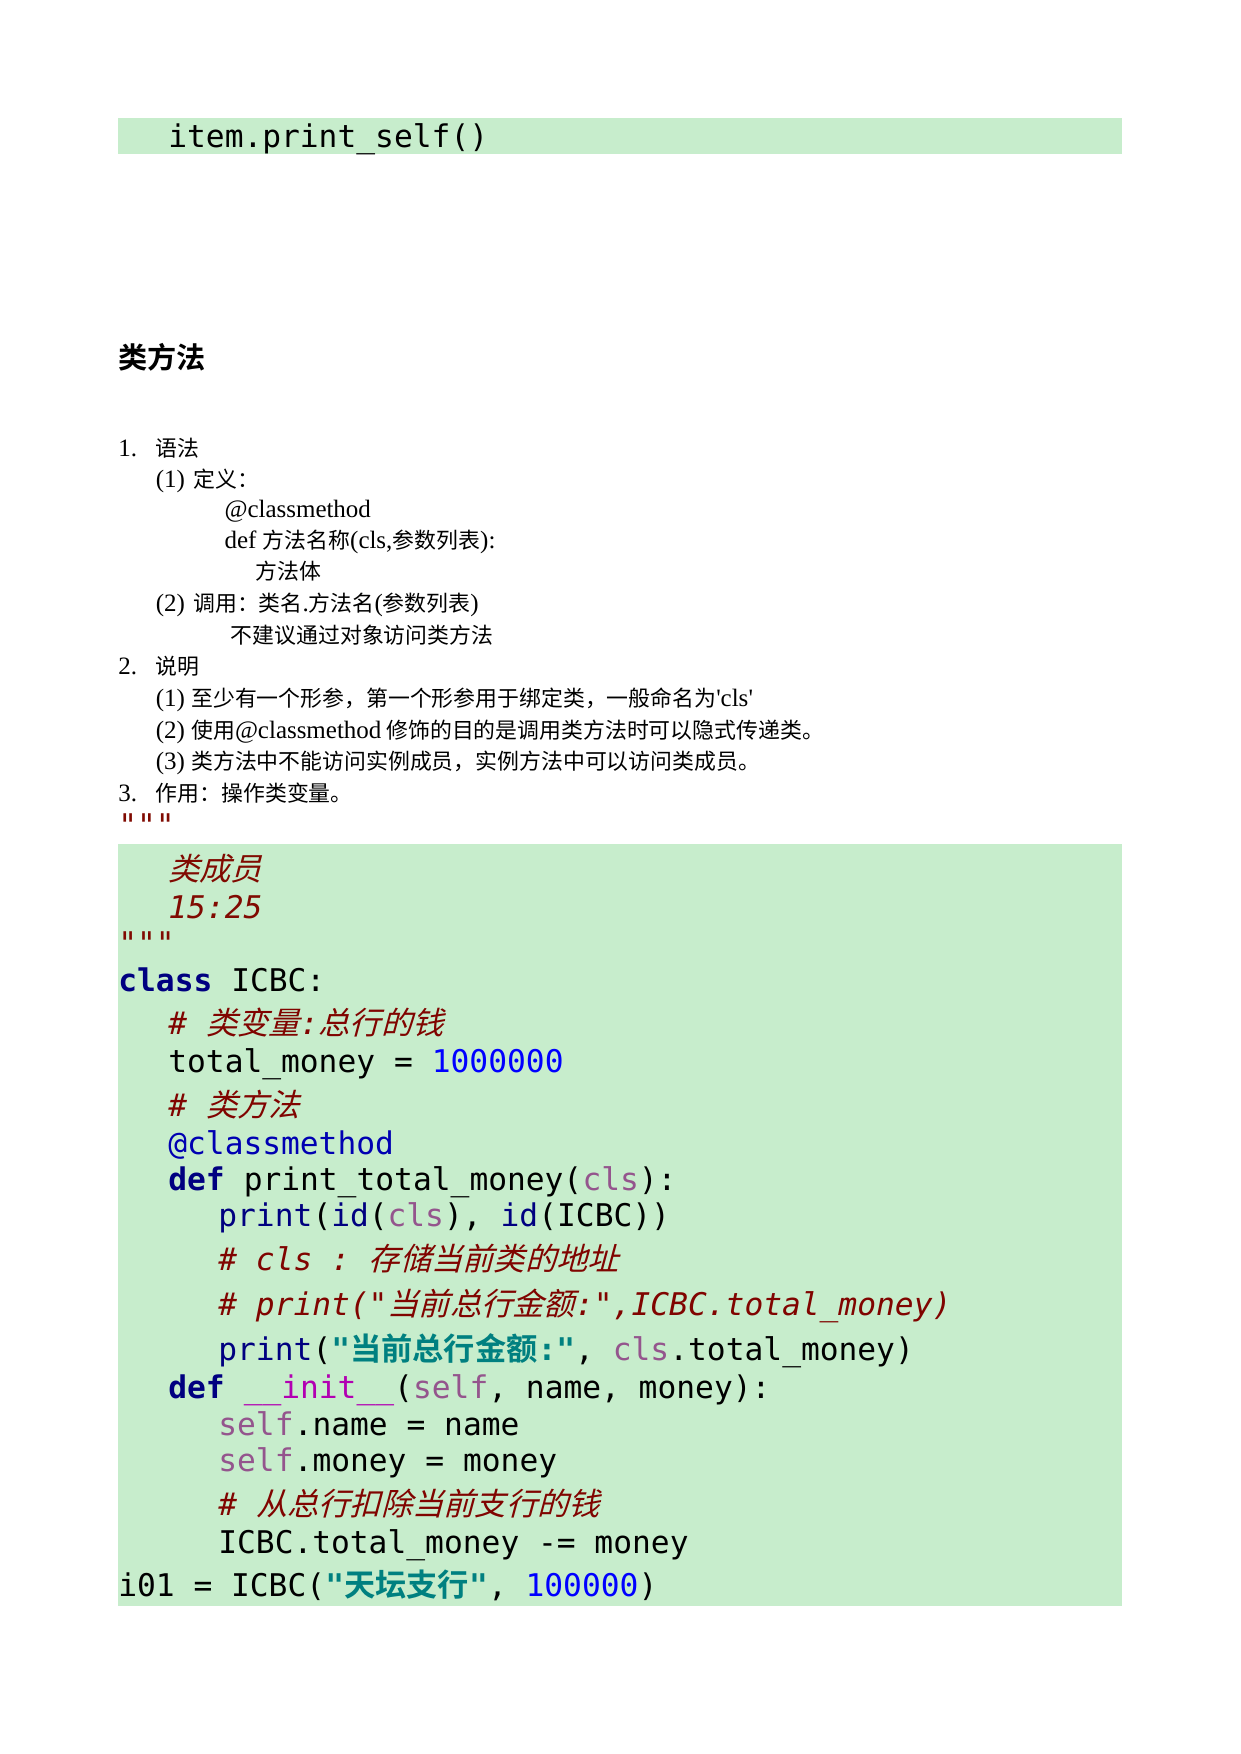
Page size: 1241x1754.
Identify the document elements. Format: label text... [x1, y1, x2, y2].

list 语法 [118, 431, 1122, 462]
list 作用：操作类变量。 [118, 776, 1122, 808]
text 类成员 [118, 844, 1122, 889]
list (2) 使用@classmethod修饰的目的是调用类方法时可以隐式传递类。 [156, 713, 1122, 744]
text # 类方法 [118, 1080, 1122, 1125]
text self.money = money [118, 1442, 1122, 1479]
list 方法体 [199, 554, 1122, 586]
text # print("当前总行金额:",ICBC.total_money) [118, 1279, 1122, 1324]
list (3) 类方法中不能访问实例成员，实例方法中可以访问类成员。 [156, 744, 1122, 776]
text # 类变量:总行的钱 [118, 998, 1122, 1043]
list 定义： [156, 462, 1122, 494]
text """ [118, 926, 1122, 962]
text @classmethod [118, 1125, 1122, 1161]
list 不建议通过对象访问类方法 [193, 618, 1122, 649]
subtitle 类方法 [118, 334, 1122, 377]
text ICBC.total_money -= money [118, 1524, 1122, 1560]
text total_money = 1000000 [118, 1043, 1122, 1080]
text print("当前总行金额:", cls.total_money) [118, 1324, 1122, 1370]
text item.print_self() [118, 118, 1122, 154]
text i01 = ICBC("天坛支行", 100000) [118, 1560, 1122, 1606]
text print(id(cls), id(ICBC)) [118, 1198, 1122, 1234]
list def 方法名称(cls,参数列表): [199, 523, 1122, 554]
text def __init__(self, name, money): [118, 1370, 1122, 1406]
text self.name = name [118, 1406, 1122, 1442]
list 调用：类名.方法名(参数列表) [156, 586, 1122, 618]
list (1) 至少有一个形参，第一个形参用于绑定类，一般命名为'cls' [156, 681, 1122, 713]
text # 从总行扣除当前支行的钱 [118, 1479, 1122, 1524]
list @classmethod [199, 494, 1122, 523]
list 说明 [118, 649, 1122, 681]
text class ICBC: [118, 962, 1122, 998]
list """ [118, 808, 1122, 844]
text 15:25 [118, 889, 1122, 926]
text def print_total_money(cls): [118, 1161, 1122, 1198]
text # cls : 存储当前类的地址 [118, 1234, 1122, 1279]
